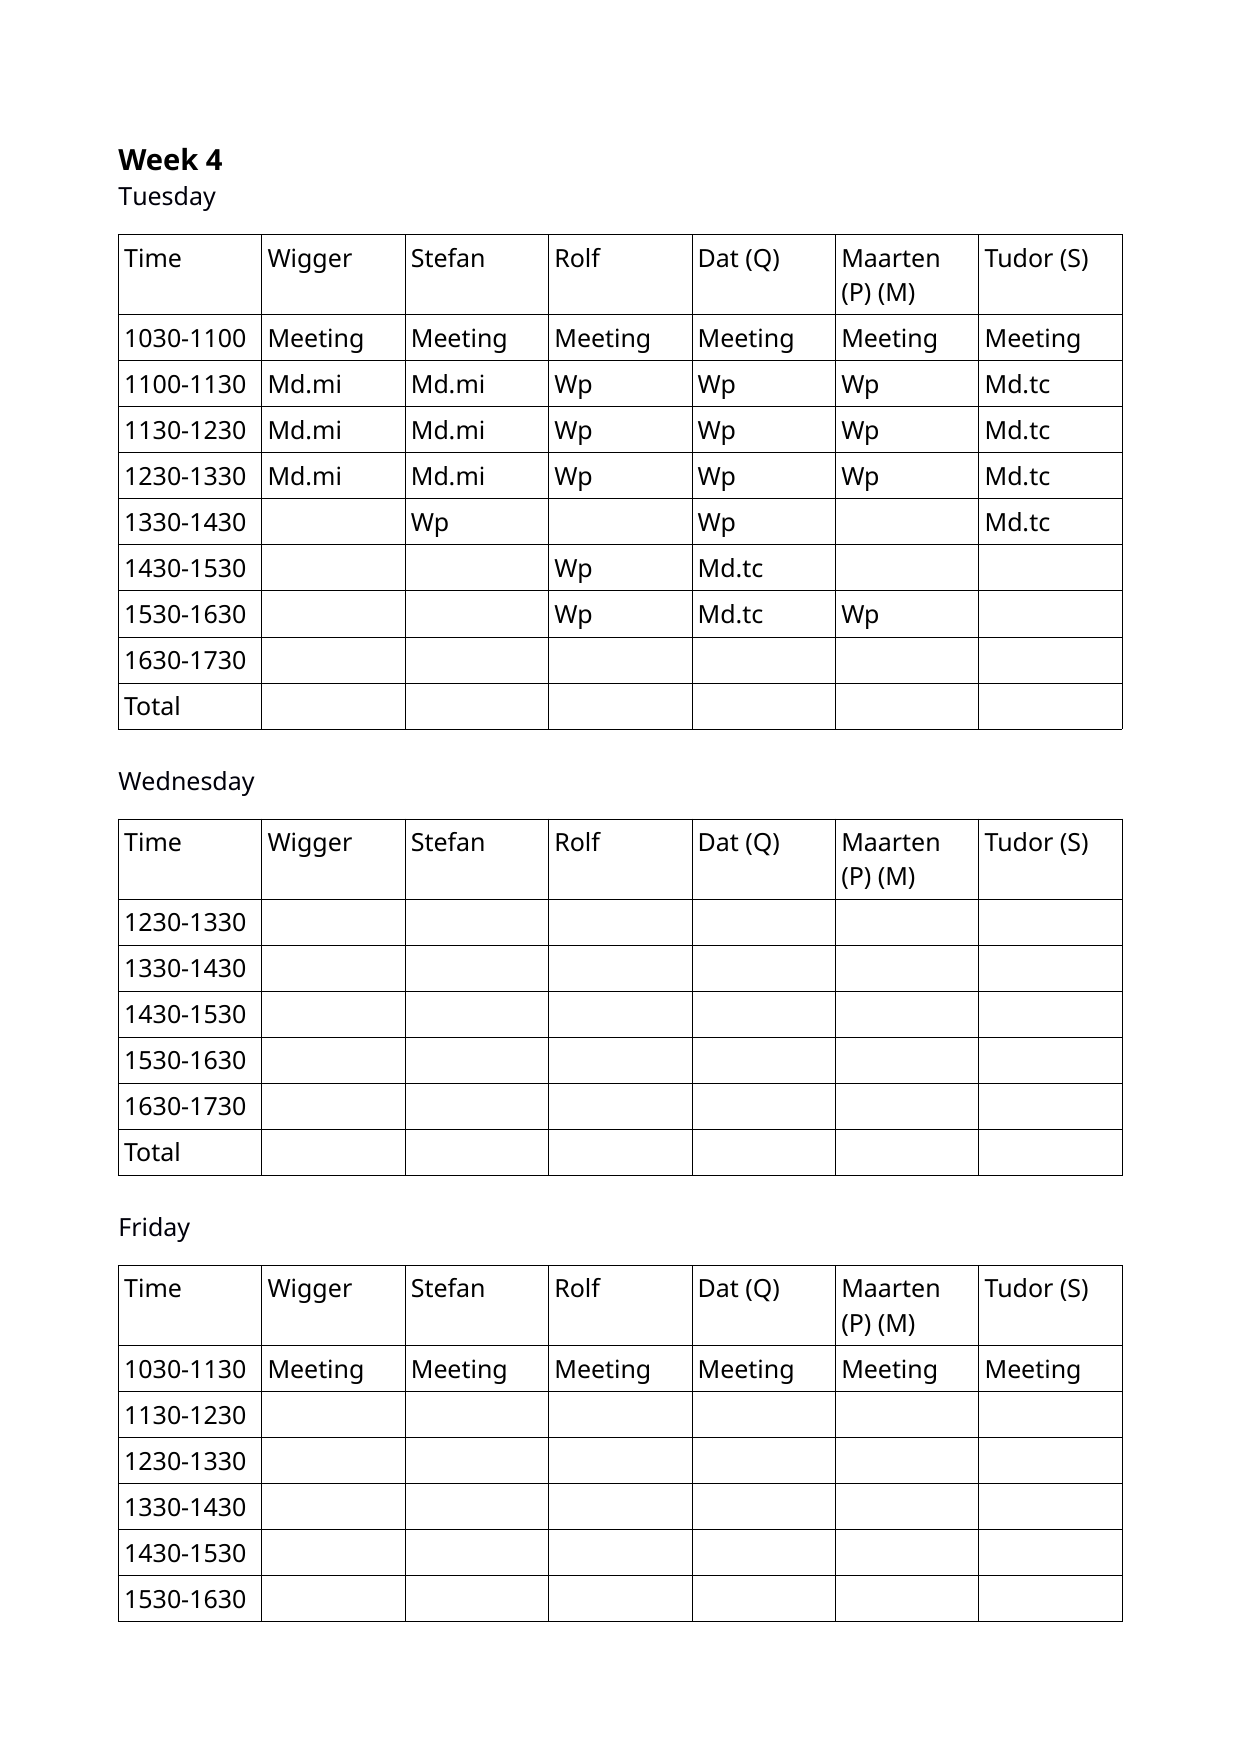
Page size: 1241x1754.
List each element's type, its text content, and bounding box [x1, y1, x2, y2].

table_cell [693, 1484, 835, 1529]
table_cell [979, 1438, 1122, 1483]
table_cell [693, 1084, 835, 1129]
table_cell Meeting [406, 315, 548, 360]
table_cell Meeting [693, 315, 835, 360]
table_cell Total [119, 684, 261, 728]
table_cell [836, 1038, 978, 1083]
table_cell [262, 1130, 405, 1175]
table_cell Wp [836, 407, 978, 452]
table_cell [406, 638, 548, 682]
table_cell 1330-1430 [119, 499, 261, 544]
table_cell 1330-1430 [119, 946, 261, 991]
table_cell [549, 499, 692, 544]
table_header Wigger [262, 1266, 405, 1345]
table_cell [406, 900, 548, 945]
table_cell [693, 1438, 835, 1483]
table_cell Md.mi [262, 453, 405, 498]
table_header Maarten (P) (M) [836, 1266, 978, 1345]
table_cell [262, 591, 405, 636]
table_cell Wp [693, 499, 835, 544]
table_cell Meeting [979, 1346, 1122, 1391]
table_cell Wp [549, 453, 692, 498]
table_header Time [119, 820, 261, 899]
table_cell [979, 1130, 1122, 1175]
table_cell Meeting [836, 315, 978, 360]
table_cell [262, 1530, 405, 1575]
table_cell [836, 1084, 978, 1129]
table_cell [406, 545, 548, 590]
table_cell [262, 992, 405, 1037]
table_cell [262, 545, 405, 590]
table_cell Wp [406, 499, 548, 544]
table_cell [836, 946, 978, 991]
table_cell Md.tc [979, 453, 1122, 498]
table_cell 1230-1330 [119, 900, 261, 945]
table_header Rolf [549, 1266, 692, 1345]
table_cell 1430-1530 [119, 545, 261, 590]
table_cell [262, 1084, 405, 1129]
table_cell [693, 684, 835, 728]
table_cell [979, 900, 1122, 945]
table_cell [979, 1084, 1122, 1129]
table_cell [549, 638, 692, 682]
table_cell [979, 591, 1122, 636]
table_header Time [119, 1266, 261, 1345]
table_header Stefan [406, 235, 548, 314]
table_header Tudor (S) [979, 1266, 1122, 1345]
table_cell [262, 684, 405, 728]
table_cell [979, 992, 1122, 1037]
table_cell [693, 1038, 835, 1083]
table_cell [549, 1130, 692, 1175]
table_cell [406, 1038, 548, 1083]
table_header Dat (Q) [693, 820, 835, 899]
table_cell Wp [693, 361, 835, 406]
table_cell [406, 1438, 548, 1483]
table_cell Wp [549, 545, 692, 590]
table_cell [836, 638, 978, 682]
table_cell Md.tc [693, 591, 835, 636]
table_cell [836, 499, 978, 544]
table_cell [406, 1392, 548, 1437]
table_cell [549, 1530, 692, 1575]
table_cell Md.mi [406, 407, 548, 452]
table_cell 1130-1230 [119, 407, 261, 452]
table_header Maarten (P) (M) [836, 235, 978, 314]
table_cell [979, 638, 1122, 682]
table_cell Meeting [262, 1346, 405, 1391]
table_cell Wp [549, 407, 692, 452]
table_cell 1230-1330 [119, 1438, 261, 1483]
table_cell Meeting [549, 315, 692, 360]
table_cell [979, 1530, 1122, 1575]
table_cell [262, 1438, 405, 1483]
table_cell Md.mi [406, 453, 548, 498]
table_header Rolf [549, 235, 692, 314]
table_cell [549, 1438, 692, 1483]
table_header Maarten (P) (M) [836, 820, 978, 899]
table_cell [549, 1392, 692, 1437]
table_cell [693, 638, 835, 682]
table_cell [979, 946, 1122, 991]
table_cell [979, 1484, 1122, 1529]
table_cell [262, 1576, 405, 1621]
table_cell [693, 900, 835, 945]
table_cell [262, 900, 405, 945]
table_cell 1530-1630 [119, 1038, 261, 1083]
table_header Time [119, 235, 261, 314]
table_cell [406, 1530, 548, 1575]
table_header Wigger [262, 820, 405, 899]
table_cell 1030-1130 [119, 1346, 261, 1391]
subtitle Week 4 [118, 139, 1122, 179]
table_cell [262, 1392, 405, 1437]
table_cell [406, 1130, 548, 1175]
table_cell Meeting [979, 315, 1122, 360]
table_cell Wp [836, 453, 978, 498]
table_header Tudor (S) [979, 235, 1122, 314]
table_cell [549, 1084, 692, 1129]
text Wednesday [118, 763, 1122, 797]
table_cell 1100-1130 [119, 361, 261, 406]
table_header Tudor (S) [979, 820, 1122, 899]
table_cell 1630-1730 [119, 1084, 261, 1129]
table_cell 1030-1100 [119, 315, 261, 360]
table_cell [549, 1576, 692, 1621]
table_cell [836, 545, 978, 590]
table_cell [406, 591, 548, 636]
table_cell [262, 946, 405, 991]
table_cell Md.mi [262, 361, 405, 406]
table_cell [836, 1392, 978, 1437]
table_cell [262, 1484, 405, 1529]
table_cell [979, 1576, 1122, 1621]
table_cell [836, 1438, 978, 1483]
table_cell [693, 1576, 835, 1621]
table_header Dat (Q) [693, 1266, 835, 1345]
table_cell [406, 1484, 548, 1529]
table_cell [979, 1038, 1122, 1083]
table_cell [693, 1130, 835, 1175]
table_cell [693, 1530, 835, 1575]
table_cell Meeting [549, 1346, 692, 1391]
table_cell [406, 1084, 548, 1129]
table_cell [693, 992, 835, 1037]
table_cell 1430-1530 [119, 1530, 261, 1575]
table_cell [979, 545, 1122, 590]
table_cell [549, 992, 692, 1037]
table_cell Total [119, 1130, 261, 1175]
table_cell Md.mi [406, 361, 548, 406]
table_cell [406, 992, 548, 1037]
table_cell [406, 1576, 548, 1621]
table_cell Md.tc [693, 545, 835, 590]
table_cell [262, 499, 405, 544]
table_cell Md.tc [979, 361, 1122, 406]
table_cell [836, 684, 978, 728]
table_cell 1430-1530 [119, 992, 261, 1037]
table_header Rolf [549, 820, 692, 899]
table_header Stefan [406, 820, 548, 899]
table_cell 1530-1630 [119, 591, 261, 636]
table_cell Meeting [693, 1346, 835, 1391]
table_cell Wp [836, 591, 978, 636]
table_cell Md.mi [262, 407, 405, 452]
table_cell [836, 992, 978, 1037]
table_cell Md.tc [979, 407, 1122, 452]
table_cell [836, 900, 978, 945]
table_cell [549, 1038, 692, 1083]
table_cell 1330-1430 [119, 1484, 261, 1529]
table_cell Wp [549, 361, 692, 406]
table_cell [549, 946, 692, 991]
table_cell [979, 1392, 1122, 1437]
table_cell Meeting [406, 1346, 548, 1391]
table_cell [406, 946, 548, 991]
table_cell Wp [836, 361, 978, 406]
table_cell Md.tc [979, 499, 1122, 544]
table_cell [549, 684, 692, 728]
table_cell [836, 1130, 978, 1175]
table_cell Wp [693, 453, 835, 498]
table_cell [979, 684, 1122, 728]
text Tuesday [118, 179, 1122, 213]
table_cell Meeting [262, 315, 405, 360]
table_cell Wp [693, 407, 835, 452]
table_cell [693, 1392, 835, 1437]
table_header Stefan [406, 1266, 548, 1345]
text Friday [118, 1209, 1122, 1243]
table_cell 1230-1330 [119, 453, 261, 498]
table_cell [406, 684, 548, 728]
table_cell 1130-1230 [119, 1392, 261, 1437]
table_cell [262, 1038, 405, 1083]
table_cell Meeting [836, 1346, 978, 1391]
table_cell [262, 638, 405, 682]
table_cell [549, 1484, 692, 1529]
table_cell [693, 946, 835, 991]
table_cell Wp [549, 591, 692, 636]
table_cell [549, 900, 692, 945]
table_header Dat (Q) [693, 235, 835, 314]
table_cell 1630-1730 [119, 638, 261, 682]
table_cell [836, 1484, 978, 1529]
table_cell [836, 1576, 978, 1621]
table_cell [836, 1530, 978, 1575]
table_cell 1530-1630 [119, 1576, 261, 1621]
table_header Wigger [262, 235, 405, 314]
